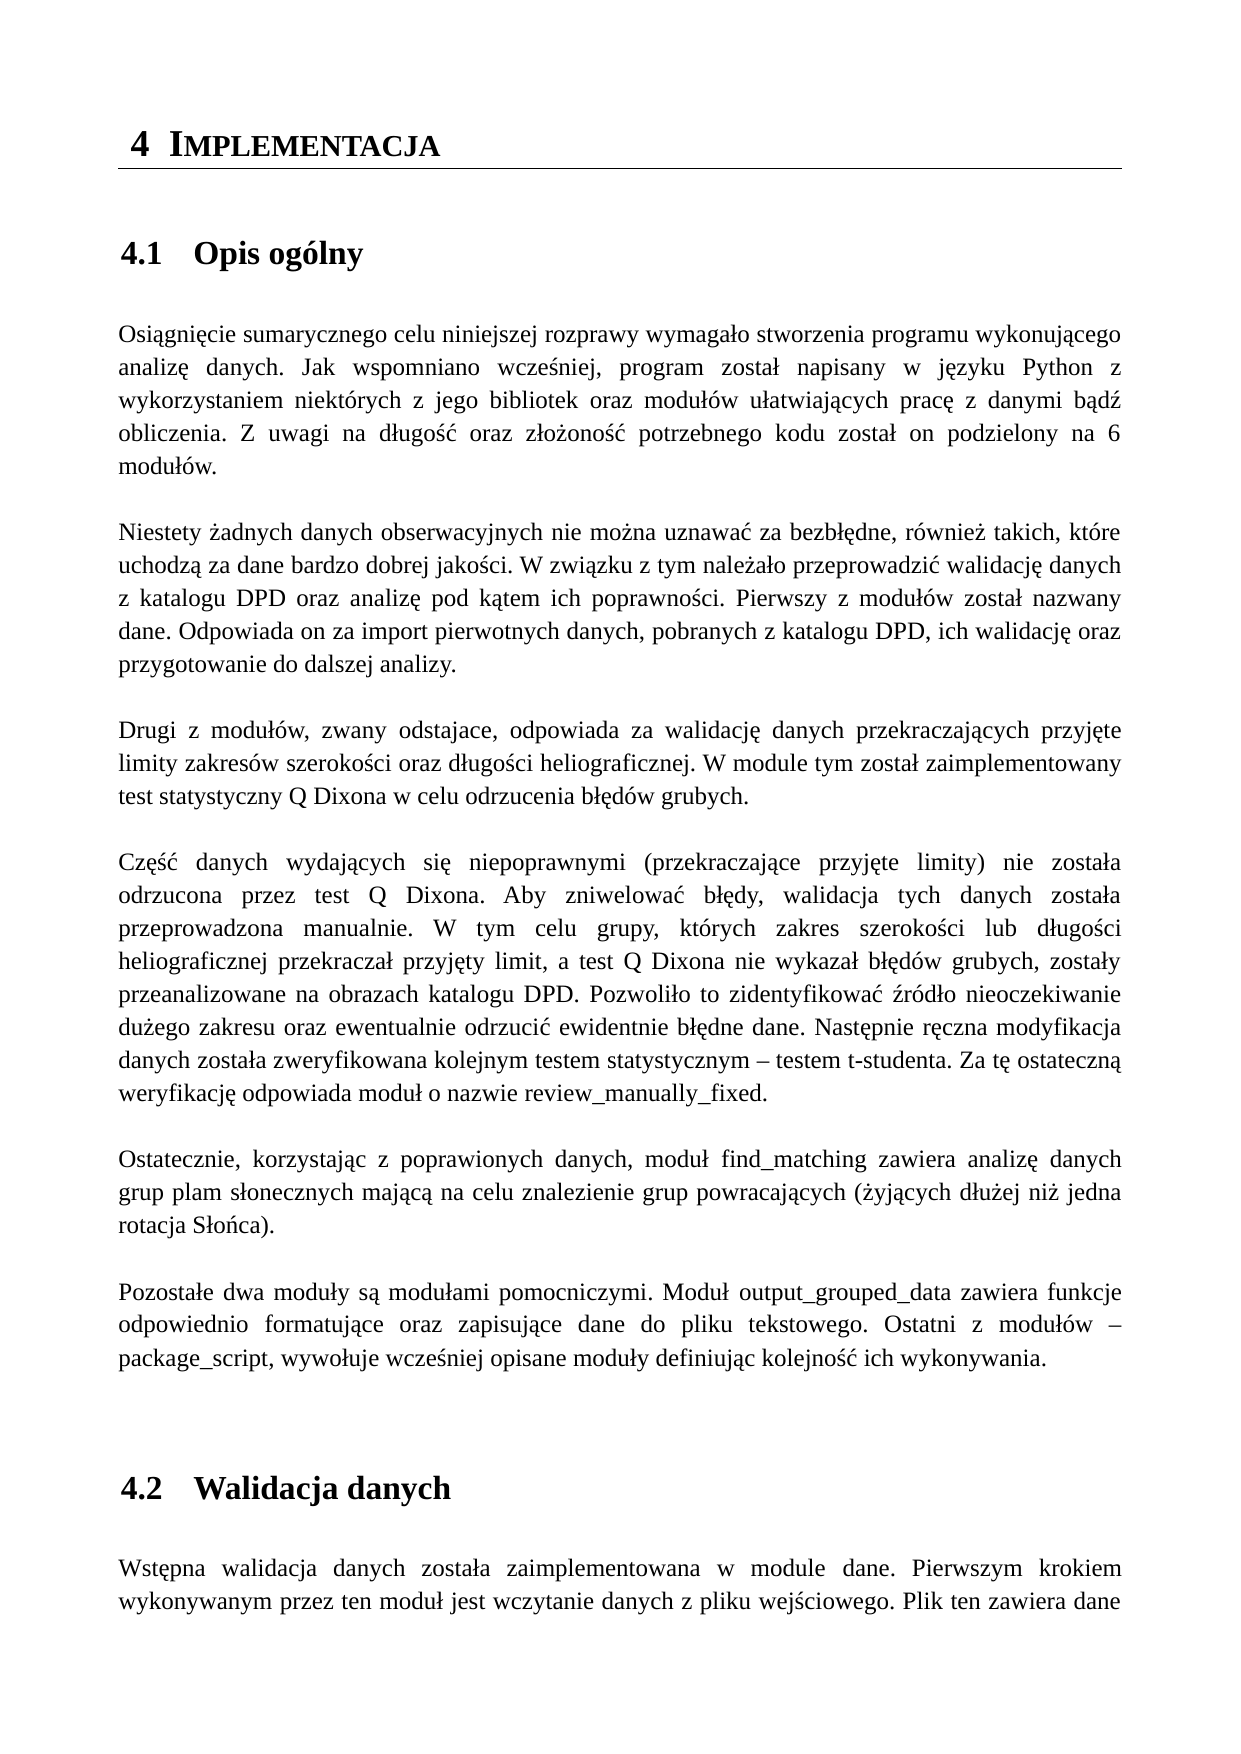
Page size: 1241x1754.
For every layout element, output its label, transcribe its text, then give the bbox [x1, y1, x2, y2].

subtitle Implementacja [118, 118, 1122, 168]
subtitle Walidacja danych [112, 1468, 1122, 1506]
text Ostatecznie, korzystając z poprawionych danych, moduł find_matching zawiera analizę danych grup plam słonecznych mającą na celu znalezienie grup powracających (żyjących dłużej niż jedna rotacja Słońca). [118, 1144, 1122, 1239]
text Niestety żadnych danych obserwacyjnych nie można uznawać za bezbłędne, również takich, które uchodzą za dane bardzo dobrej jakości. W związku z tym należało przeprowadzić walidację danych z katalogu DPD oraz analizę pod kątem ich poprawności. Pierwszy z modułów został nazwany dane. Odpowiada on za import pierwotnych danych, pobranych z katalogu DPD, ich walidację oraz przygotowanie do dalszej analizy. [118, 517, 1122, 678]
text Pozostałe dwa moduły są modułami pomocniczymi. Moduł output_grouped_data zawiera funkcje odpowiednio formatujące oraz zapisujące dane do pliku tekstowego. Ostatni z modułów – package_script, wywołuje wcześniej opisane moduły definiując kolejność ich wykonywania. [118, 1277, 1122, 1371]
text Osiągnięcie sumarycznego celu niniejszej rozprawy wymagało stworzenia programu wykonującego analizę danych. Jak wspomniano wcześniej, program został napisany w języku Python z wykorzystaniem niektórych z jego bibliotek oraz modułów ułatwiających pracę z danymi bądź obliczenia. Z uwagi na długość oraz złożoność potrzebnego kodu został on podzielony na 6 modułów. [118, 319, 1122, 480]
text Drugi z modułów, zwany odstajace, odpowiada za walidację danych przekraczających przyjęte limity zakresów szerokości oraz długości heliograficznej. W module tym został zaimplementowany test statystyczny Q Dixona w celu odrzucenia błędów grubych. [118, 715, 1122, 810]
subtitle Opis ogólny [112, 233, 1122, 272]
text Wstępna walidacja danych została zaimplementowana w module dane. Pierwszym krokiem wykonywanym przez ten moduł jest wczytanie danych z pliku wejściowego. Plik ten zawiera dane [118, 1553, 1122, 1615]
text Część danych wydających się niepoprawnymi (przekraczające przyjęte limity) nie została odrzucona przez test Q Dixona. Aby zniwelować błędy, walidacja tych danych została przeprowadzona manualnie. W tym celu grupy, których zakres szerokości lub długości heliograficznej przekraczał przyjęty limit, a test Q Dixona nie wykazał błędów grubych, zostały przeanalizowane na obrazach katalogu DPD. Pozwoliło to zidentyfikować źródło nieoczekiwanie dużego zakresu oraz ewentualnie odrzucić ewidentnie błędne dane. Następnie ręczna modyfikacja danych została zweryfikowana kolejnym testem statystycznym – testem t-studenta. Za tę ostateczną weryfikację odpowiada moduł o nazwie review_manually_fixed. [118, 847, 1122, 1107]
